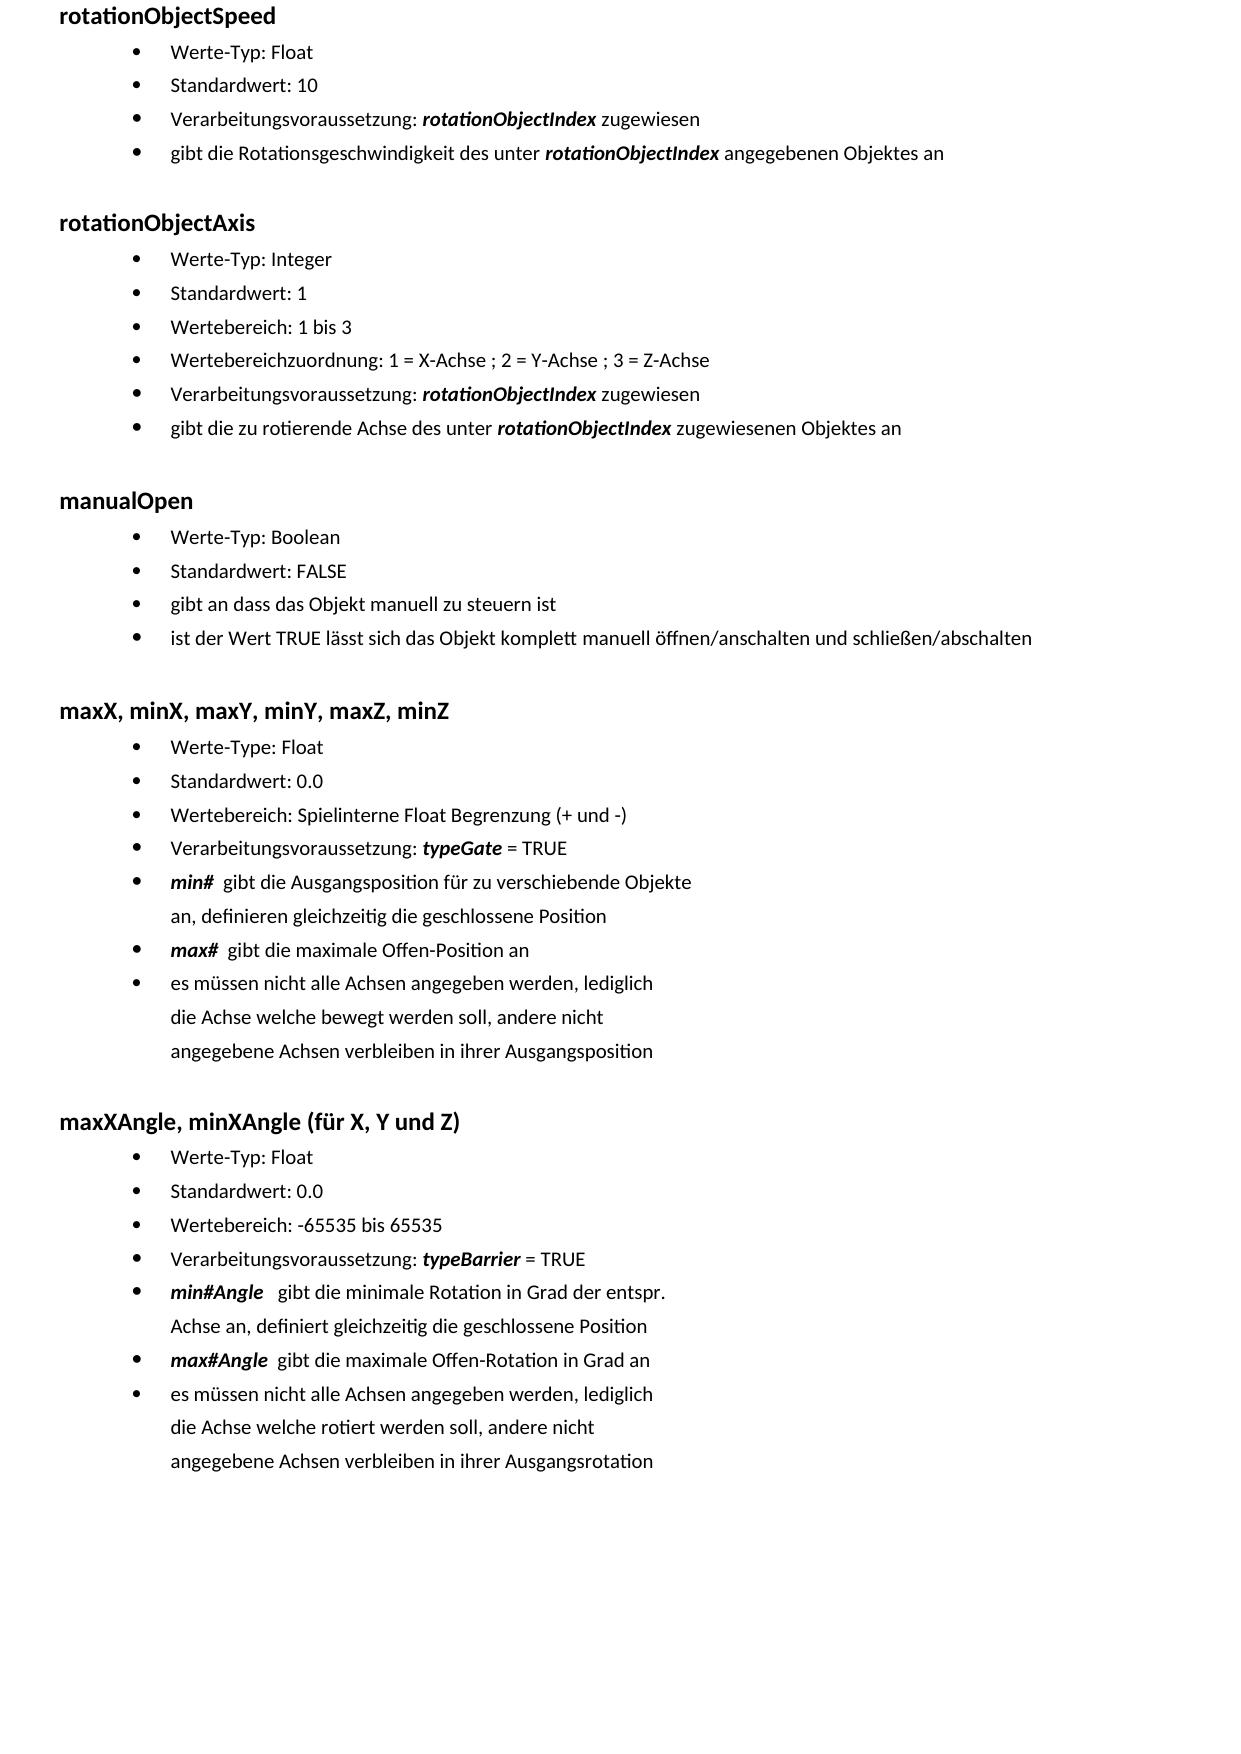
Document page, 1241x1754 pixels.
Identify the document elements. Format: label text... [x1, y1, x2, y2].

list Achse an, definiert gleichzeitig die geschlossene Position [133, 1313, 1181, 1339]
text maxX, minX, maxY, minY, maxZ, minZ [59, 696, 1181, 726]
list die Achse welche rotiert werden soll, andere nicht [170, 1414, 1181, 1440]
list Verarbeitungsvoraussetzung: typeGate = TRUE [133, 836, 1181, 861]
list an, definieren gleichzeitig die geschlossene Position [133, 903, 1181, 928]
text maxXAngle, minXAngle (für X, Y und Z) [59, 1106, 1181, 1136]
list min#Angle gibt die minimale Rotation in Grad der entspr. [133, 1279, 1181, 1305]
list gibt an dass das Objekt manuell zu steuern ist [133, 592, 1181, 617]
list gibt die zu rotierende Achse des unter rotationObjectIndex zugewiesenen Objektes an [133, 415, 1181, 441]
list Wertebereich: -65535 bis 65535 [133, 1212, 1181, 1237]
list min# gibt die Ausgangsposition für zu verschiebende Objekte [133, 869, 1181, 895]
list gibt die Rotationsgeschwindigkeit des unter rotationObjectIndex angegebenen Objektes an [133, 140, 1181, 166]
list max#Angle gibt die maximale Offen-Rotation in Grad an [133, 1347, 1181, 1372]
list die Achse welche bewegt werden soll, andere nicht [170, 1004, 1181, 1030]
text rotationObjectAxis [59, 208, 1181, 238]
list Standardwert: 1 [133, 280, 1181, 306]
list Wertebereich: 1 bis 3 [133, 314, 1181, 339]
list angegebene Achsen verbleiben in ihrer Ausgangsposition [170, 1038, 1181, 1063]
list Standardwert: 10 [133, 73, 1181, 98]
list Werte-Type: Float [133, 734, 1181, 760]
list Verarbeitungsvoraussetzung: rotationObjectIndex zugewiesen [133, 381, 1181, 407]
list Wertebereichzuordnung: 1 = X-Achse ; 2 = Y-Achse ; 3 = Z-Achse [133, 348, 1181, 373]
list Standardwert: FALSE [133, 558, 1181, 583]
list Verarbeitungsvoraussetzung: rotationObjectIndex zugewiesen [133, 106, 1181, 132]
list Werte-Typ: Float [133, 39, 1181, 64]
list Wertebereich: Spielinterne Float Begrenzung (+ und -) [133, 802, 1181, 827]
list Verarbeitungsvoraussetzung: typeBarrier = TRUE [133, 1246, 1181, 1271]
list Standardwert: 0.0 [133, 768, 1181, 793]
list es müssen nicht alle Achsen angegeben werden, lediglich [133, 971, 1181, 996]
text rotationObjectSpeed [59, 0, 1181, 31]
list Werte-Typ: Float [133, 1144, 1181, 1170]
list max# gibt die maximale Offen-Position an [133, 937, 1181, 962]
list Werte-Typ: Boolean [133, 524, 1181, 549]
list Standardwert: 0.0 [133, 1178, 1181, 1204]
list Werte-Typ: Integer [133, 246, 1181, 272]
list angegebene Achsen verbleiben in ihrer Ausgangsrotation [170, 1448, 1181, 1474]
list es müssen nicht alle Achsen angegeben werden, lediglich [133, 1381, 1181, 1406]
list manualOpen [59, 485, 1181, 516]
list ist der Wert TRUE lässt sich das Objekt komplett manuell öffnen/anschalten und schließen/abschalten [133, 625, 1181, 651]
